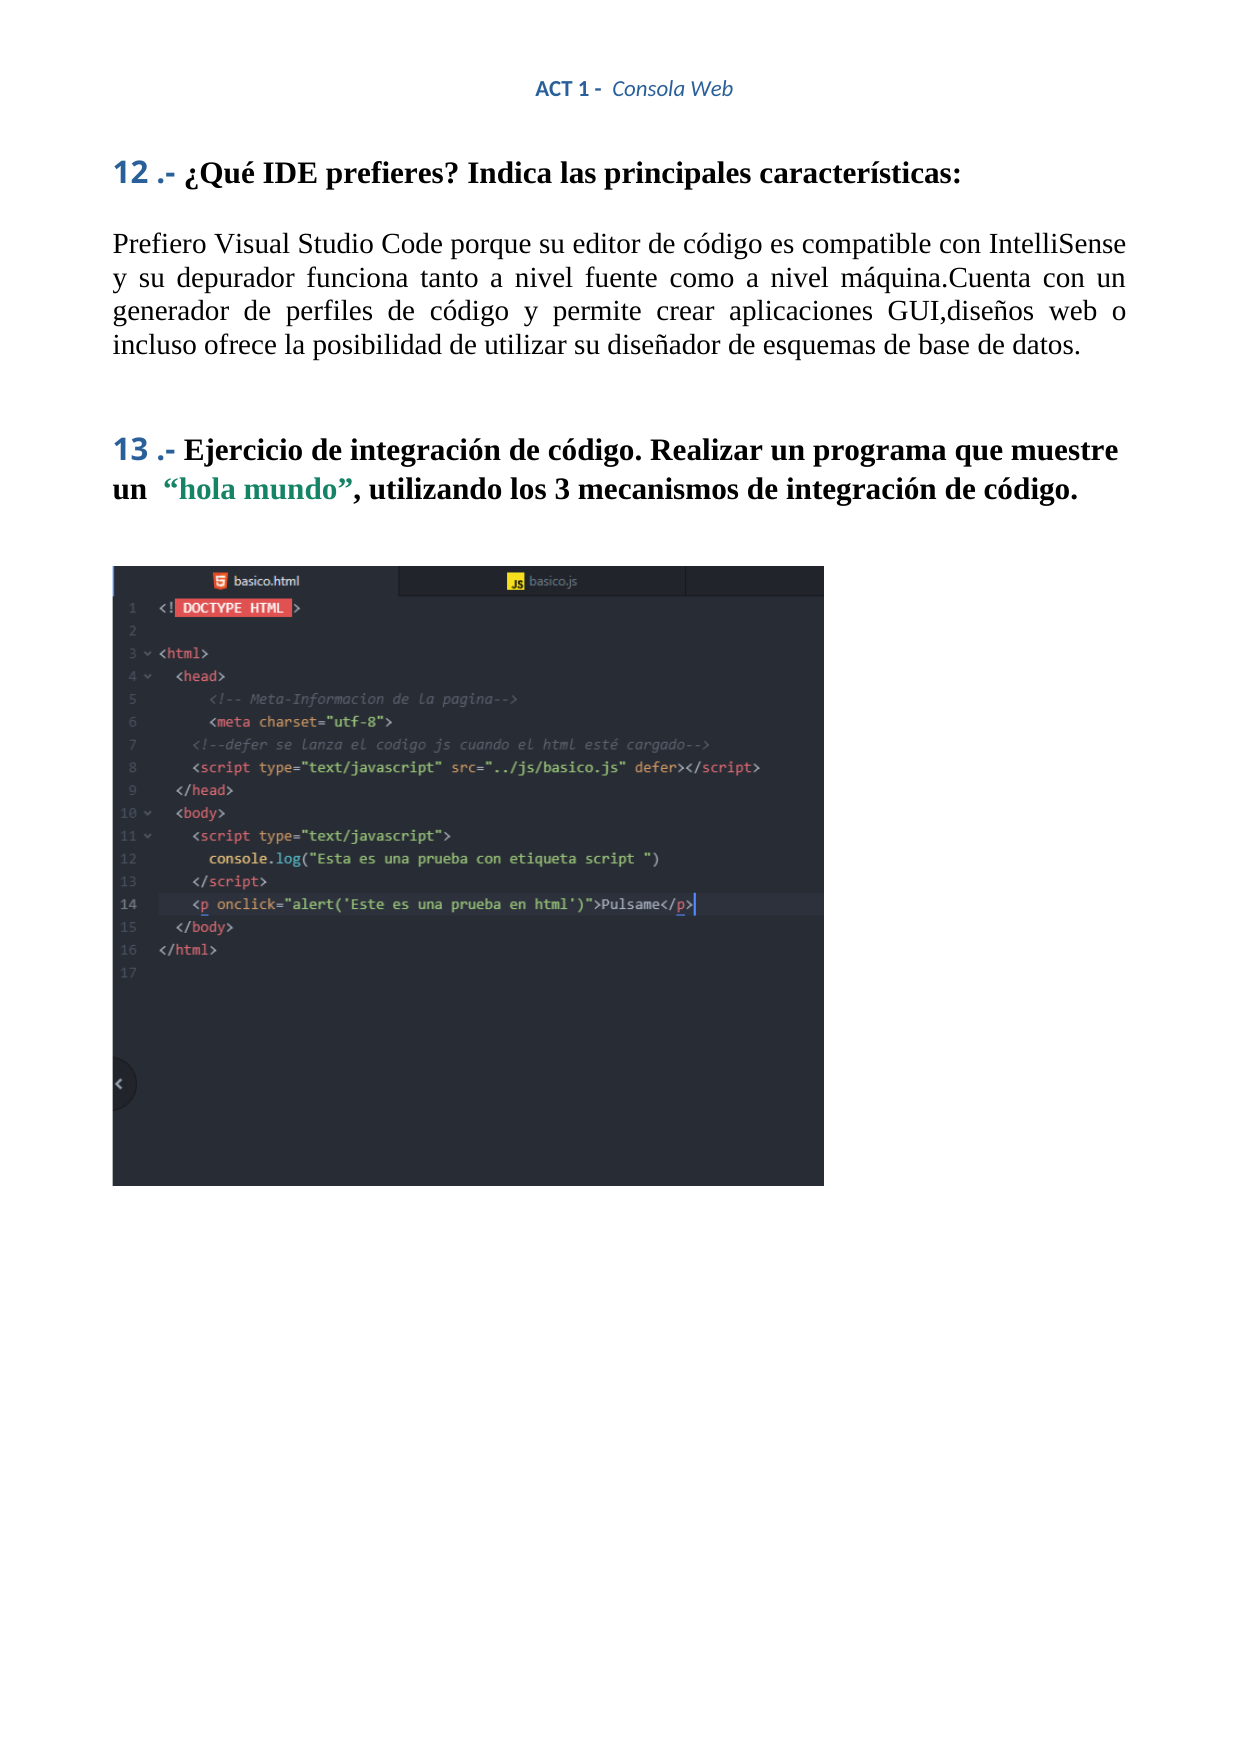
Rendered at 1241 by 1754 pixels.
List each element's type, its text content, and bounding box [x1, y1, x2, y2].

text 12 .- ¿Qué IDE prefieres? Indica las principales características: [112, 150, 1128, 193]
text 13 .- Ejercicio de integración de código. Realizar un programa que muestre un “hola mundo”, utilizando los 3 mecanismos de integración de código. [112, 427, 1128, 506]
text Prefiero Visual Studio Code porque su editor de código es compatible con IntelliSense y su depurador funciona tanto a nivel fuente como a nivel máquina.Cuenta con un generador de perfiles de código y permite crear aplicaciones GUI,diseños web o incluso ofrece la posibilidad de utilizar su diseñador de esquemas de base de datos. [112, 226, 1128, 360]
